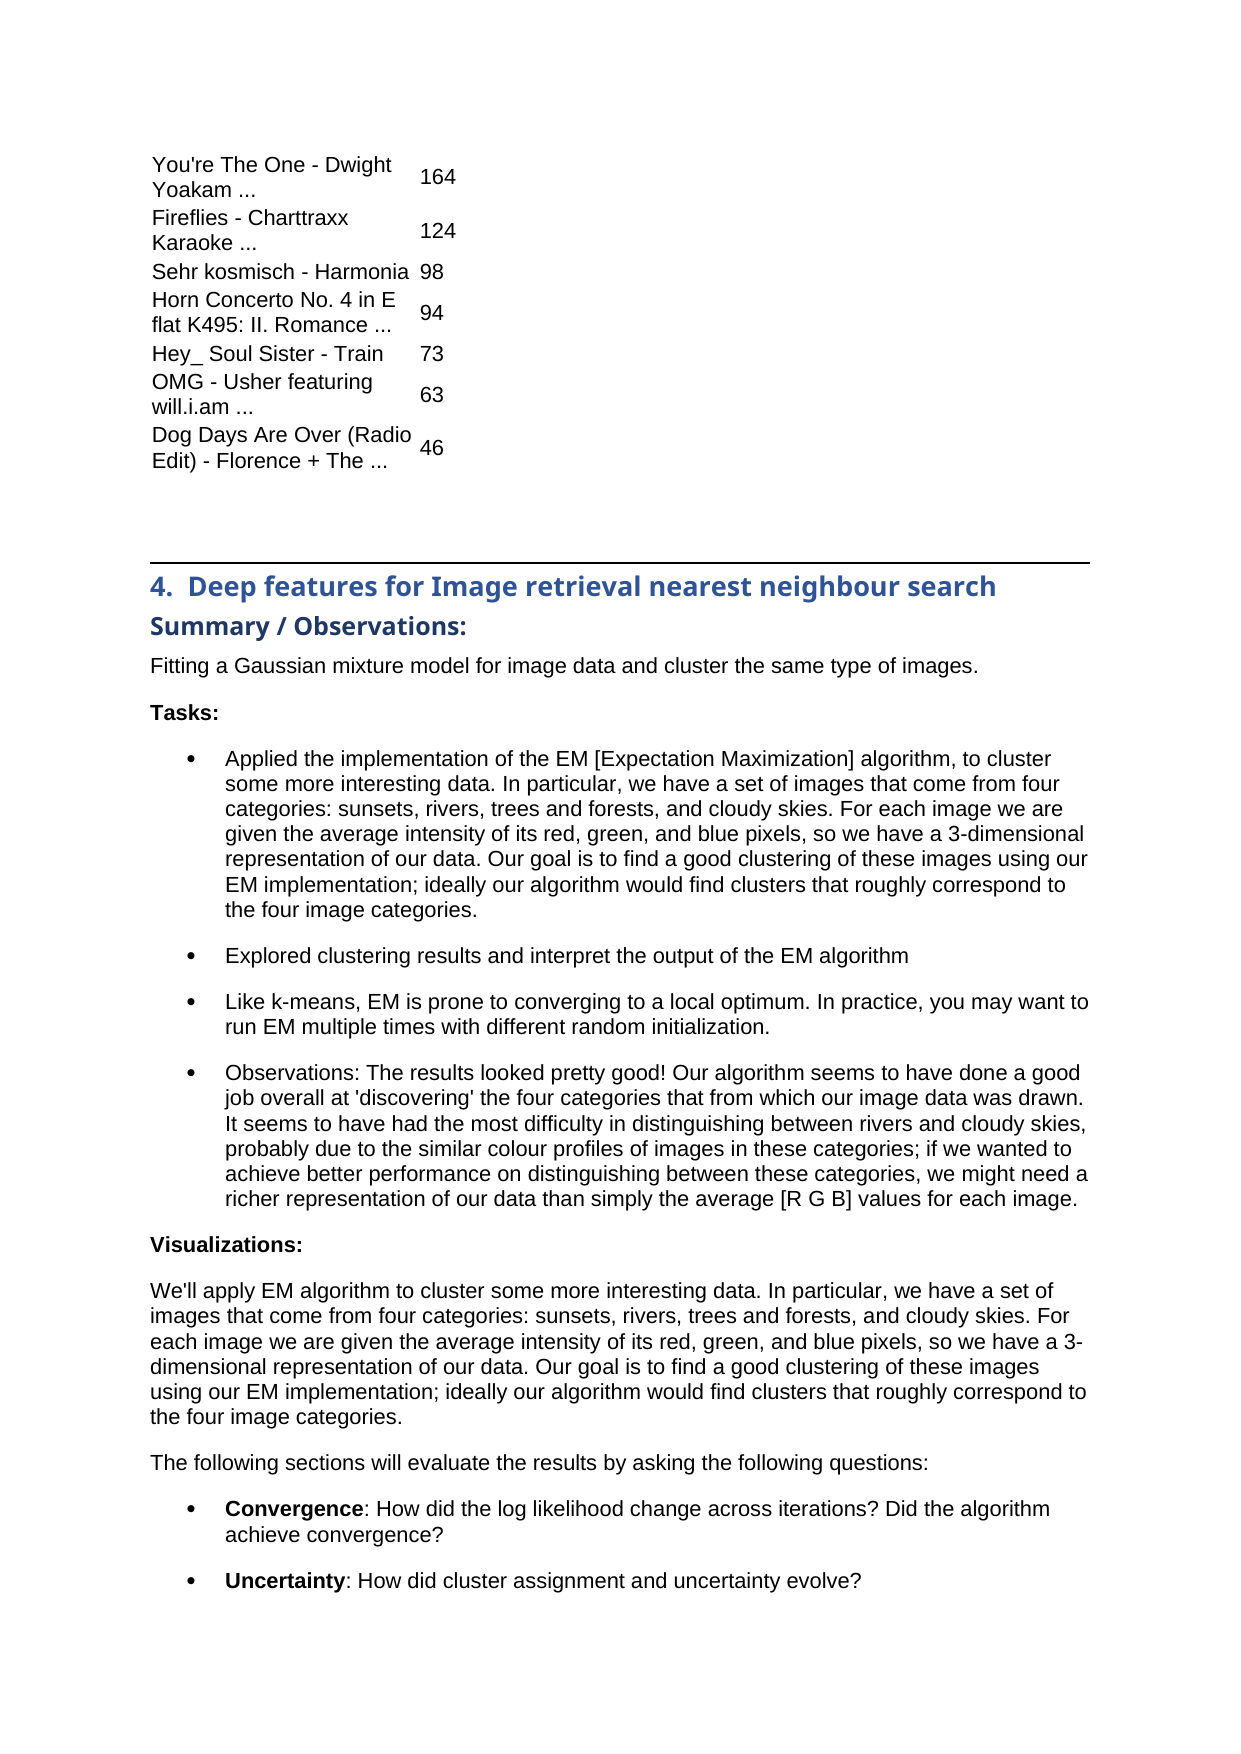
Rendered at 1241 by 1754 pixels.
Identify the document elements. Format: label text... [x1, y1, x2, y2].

table_cell 46 [418, 421, 485, 474]
table_cell Sehr kosmisch - Harmonia [150, 257, 418, 285]
table_cell Hey_ Soul Sister - Train [150, 339, 418, 367]
subtitle Summary / Observations: [150, 609, 1090, 643]
list Uncertainty: How did cluster assignment and uncertainty evolve? [187, 1568, 1090, 1593]
table_cell You're The One - Dwight Yoakam ... [150, 150, 418, 203]
list Observations: The results looked pretty good! Our algorithm seems to have done a good job overall at 'discovering' the four categories that from which our image data was drawn. It seems to have had the most difficulty in distinguishing between rivers and cloudy skies, probably due to the similar colour profiles of images in these categories; if we wanted to achieve better performance on distinguishing between these categories, we might need a richer representation of our data than simply the average [R G B] values for each image. [187, 1060, 1090, 1211]
table_cell 73 [418, 339, 485, 367]
table_cell 63 [418, 367, 485, 421]
table_cell 98 [418, 257, 485, 285]
table_cell Dog Days Are Over (Radio Edit) - Florence + The ... [150, 421, 418, 474]
table_cell OMG - Usher featuring will.i.am ... [150, 367, 418, 421]
text Tasks: [150, 699, 1090, 725]
text Visualizations: [150, 1232, 1090, 1257]
text Fitting a Gaussian mixture model for image data and cluster the same type of images. [150, 653, 1090, 679]
table_cell 164 [418, 150, 485, 203]
text We'll apply EM algorithm to cluster some more interesting data. In particular, we have a set of images that come from four categories: sunsets, rivers, trees and forests, and cloudy skies. For each image we are given the average intensity of its red, green, and blue pixels, so we have a 3-dimensional representation of our data. Our goal is to find a good clustering of these images using our EM implementation; ideally our algorithm would find clusters that roughly correspond to the four image categories. [150, 1278, 1090, 1429]
list Like k-means, EM is prone to converging to a local optimum. In practice, you may want to run EM multiple times with different random initialization. [187, 989, 1090, 1039]
table_cell Horn Concerto No. 4 in E flat K495: II. Romance ... [150, 285, 418, 339]
list Explored clustering results and interpret the output of the EM algorithm [187, 943, 1090, 968]
table_cell 124 [418, 204, 485, 257]
table_cell 94 [418, 285, 485, 339]
subtitle Deep features for Image retrieval nearest neighbour search [150, 568, 1090, 605]
table_cell Fireflies - Charttraxx Karaoke ... [150, 204, 418, 257]
text The following sections will evaluate the results by asking the following questions: [150, 1450, 1090, 1476]
list Convergence: How did the log likelihood change across iterations? Did the algorithm achieve convergence? [187, 1496, 1090, 1547]
list Applied the implementation of the EM [Expectation Maximization] algorithm, to cluster some more interesting data. In particular, we have a set of images that come from four categories: sunsets, rivers, trees and forests, and cloudy skies. For each image we are given the average intensity of its red, green, and blue pixels, so we have a 3-dimensional representation of our data. Our goal is to find a good clustering of these images using our EM implementation; ideally our algorithm would find clusters that roughly correspond to the four image categories. [187, 746, 1090, 922]
